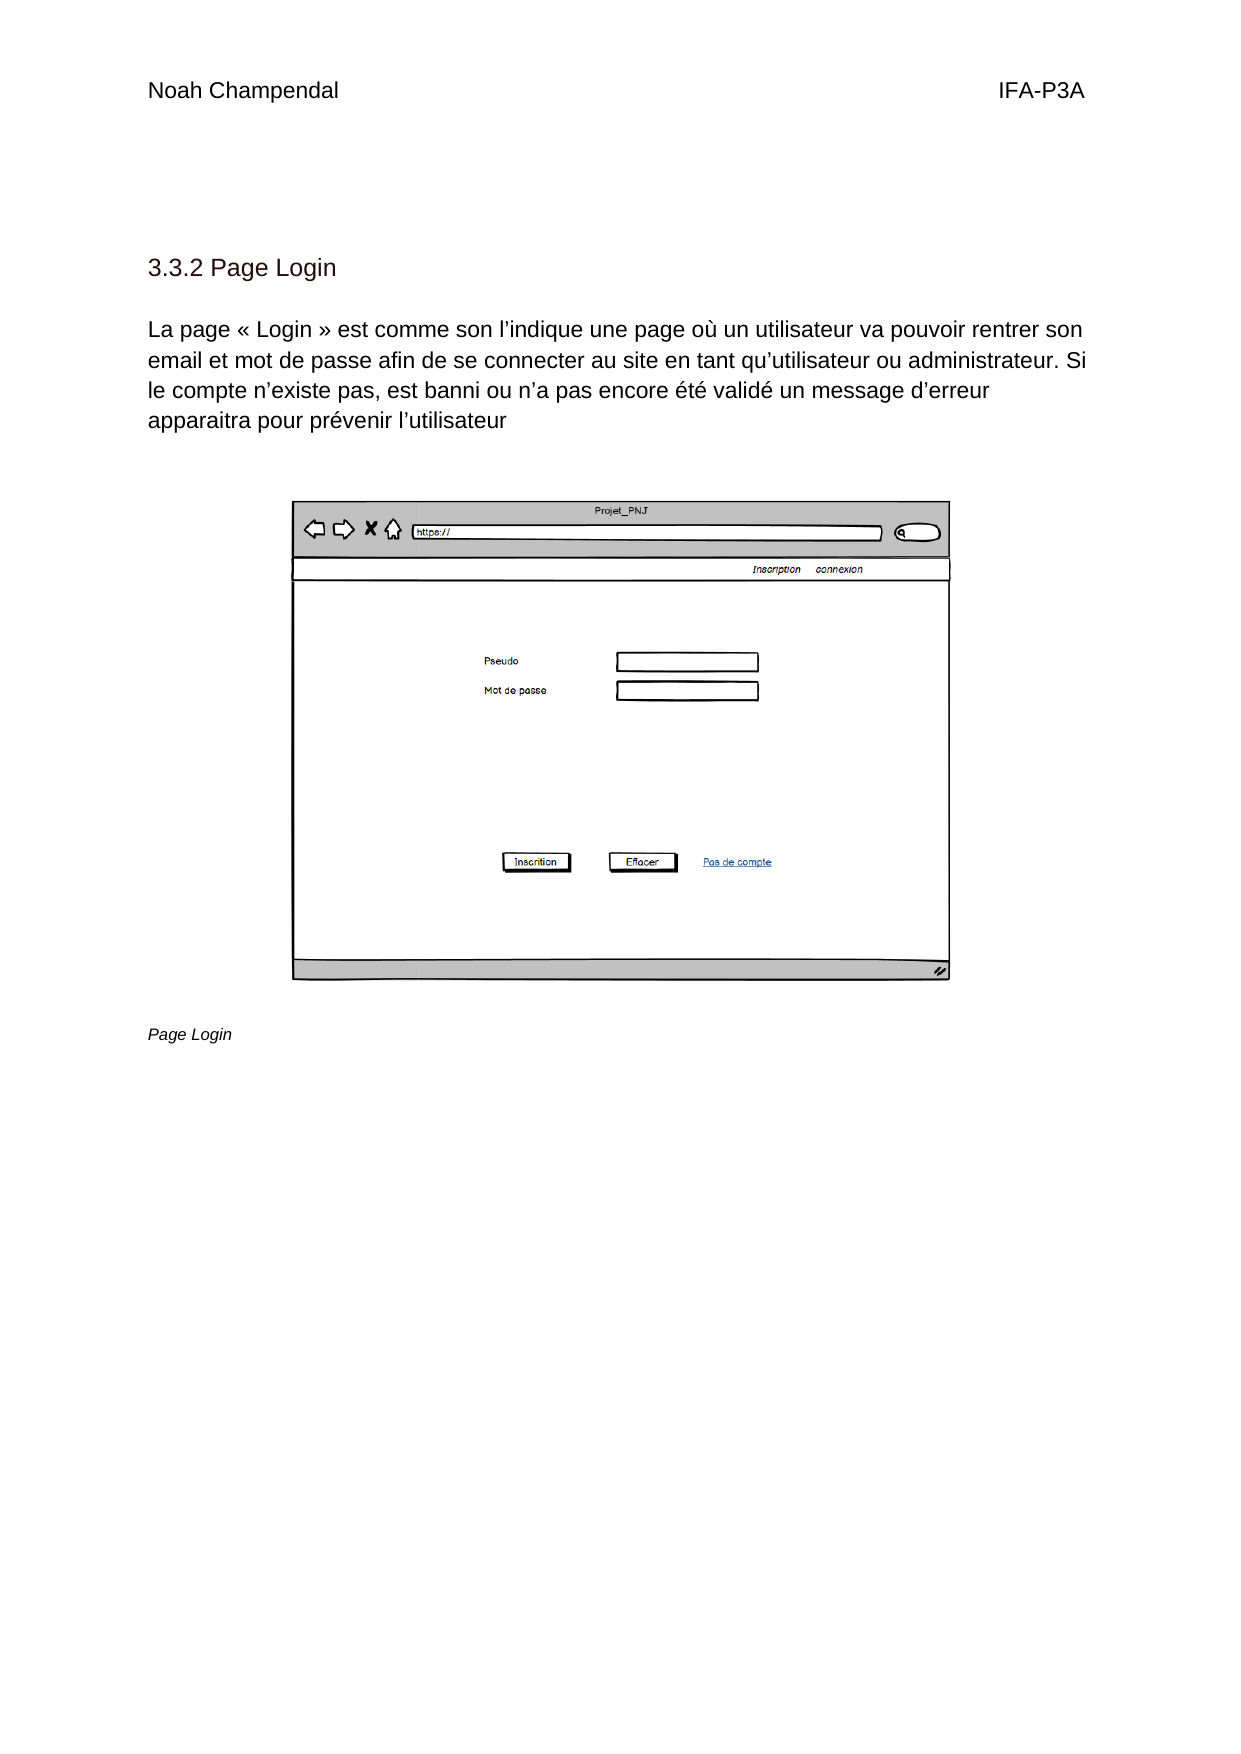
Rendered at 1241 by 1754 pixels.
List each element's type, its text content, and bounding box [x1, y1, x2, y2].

text Page Login [148, 1024, 1093, 1044]
subtitle 3.3.2 Page Login [148, 253, 1093, 282]
text La page « Login » est comme son l’indique une page où un utilisateur va pouvoir rentrer son email et mot de passe afin de se connecter au site en tant qu’utilisateur ou administrateur. Si le compte n’existe pas, est banni ou n’a pas encore été validé un message d’erreur apparaitra pour prévenir l’utilisateur [148, 286, 1093, 433]
